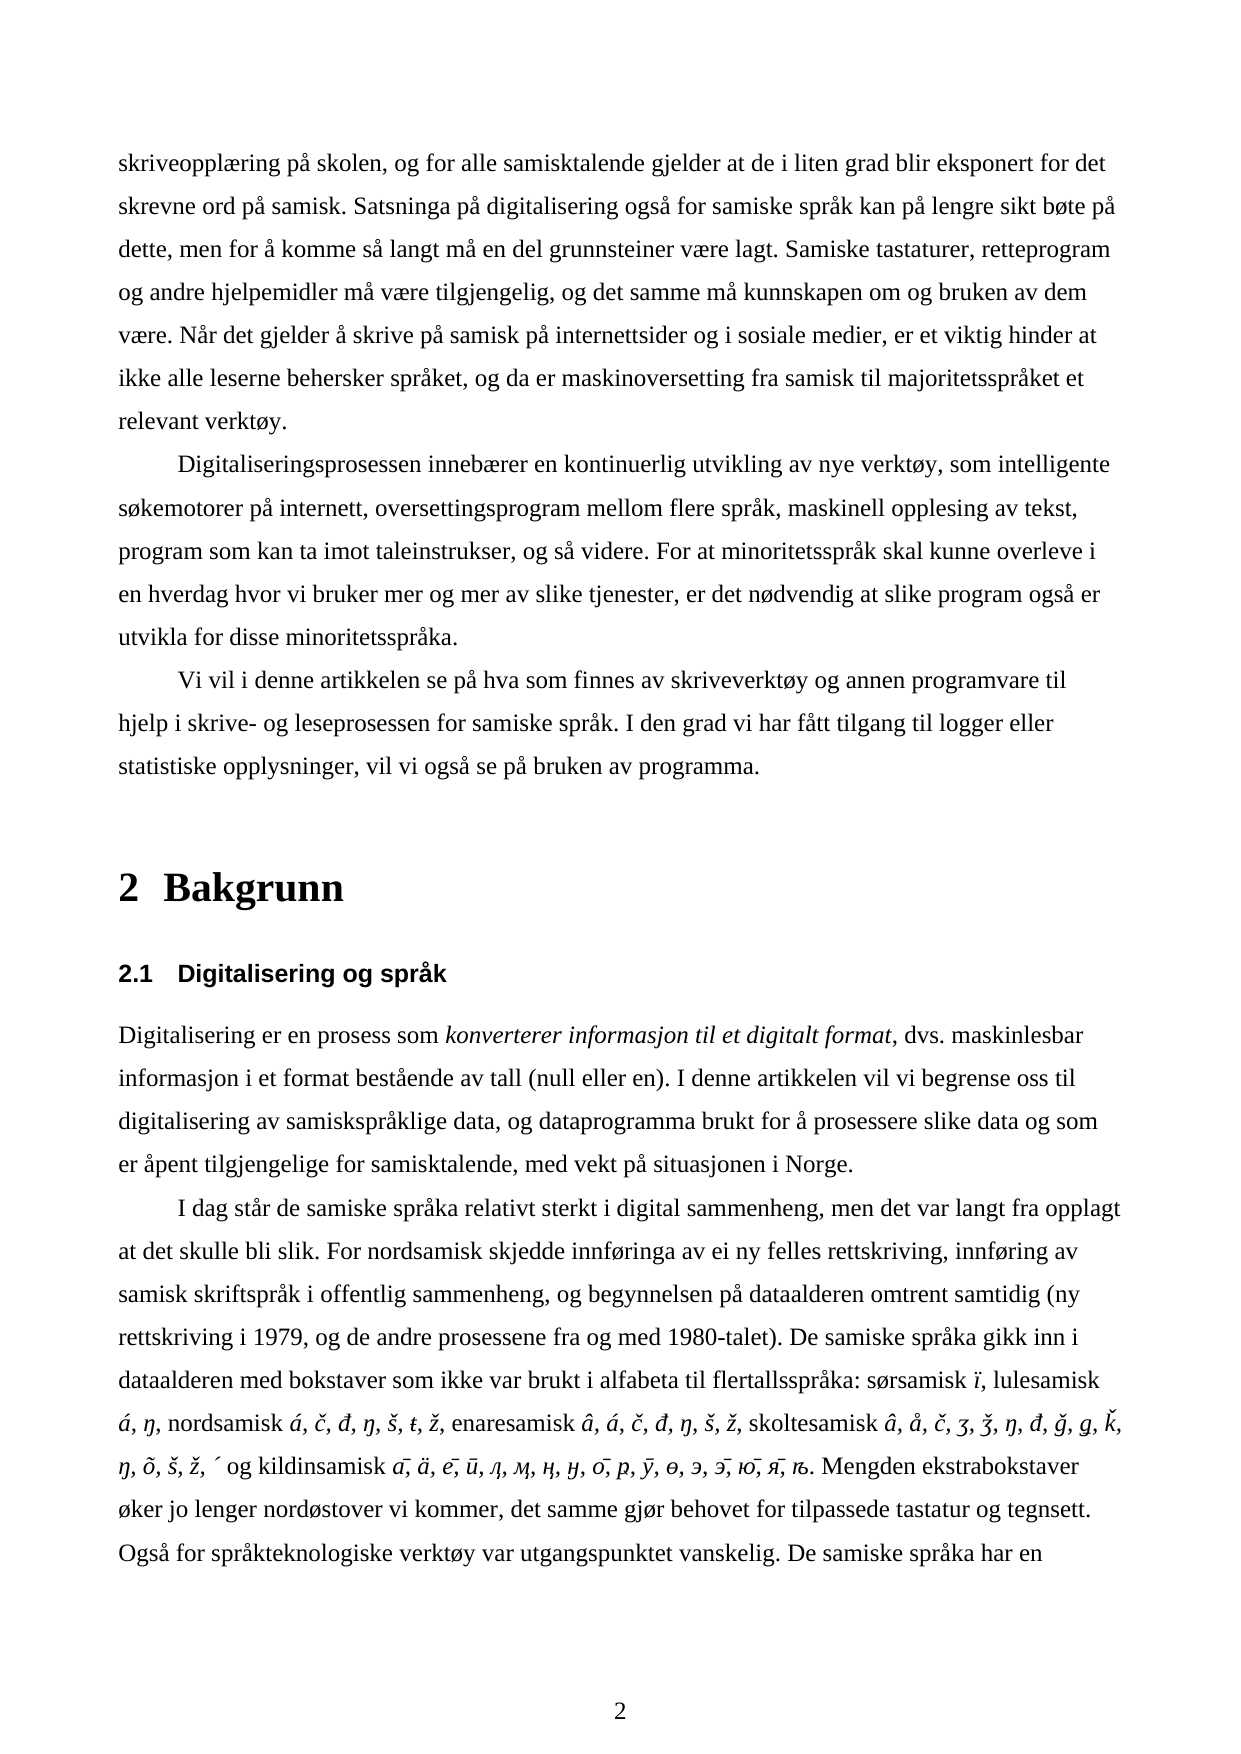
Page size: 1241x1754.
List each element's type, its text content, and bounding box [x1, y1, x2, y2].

text I dag står de samiske språka relativt sterkt i digital sammenheng, men det var langt fra opplagt at det skulle bli slik. For nordsamisk skjedde innføringa av ei ny felles rettskriving, innføring av samisk skriftspråk i offentlig sammenheng, og begynnelsen på dataalderen omtrent samtidig (ny rettskriving i 1979, og de andre prosessene fra og med 1980-talet). De samiske språka gikk inn i dataalderen med bokstaver som ikke var brukt i alfabeta til flertallsspråka: sørsamisk ï, lulesamisk á, ŋ, nordsamisk á, č, đ, ŋ, š, ŧ, ž, enaresamisk â, á, č, đ, ŋ, š, ž, skoltesamisk â, å, č, ʒ, ǯ, ŋ, đ, ǧ, ǥ, ǩ, ŋ, õ, š, ž, ´ og kildinsamisk а̄, ӓ, е̄, ӣ, ӆ, ӎ, ӊ, ӈ, о̄, ҏ, ӯ, ө, э, э̄, ю̄, я̄, ѣ. Mengden ekstrabokstaver øker jo lenger nordøstover vi kommer, det samme gjør behovet for tilpassede tastatur og tegnsett. Også for språkteknologiske verktøy var utgangspunktet vanskelig. De samiske språka har en [118, 1193, 1122, 1566]
subtitle Digitalisering og språk [118, 959, 1122, 988]
text Digitaliseringsprosessen innebærer en kontinuerlig utvikling av nye verktøy, som intelligente søkemotorer på internett, oversettingsprogram mellom flere språk, maskinell opplesing av tekst, program som kan ta imot taleinstrukser, og så videre. For at minoritetsspråk skal kunne overleve i en hverdag hvor vi bruker mer og mer av slike tjenester, er det nødvendig at slike program også er utvikla for disse minoritetsspråka. [118, 449, 1122, 651]
text Digitalisering er en prosess som konverterer informasjon til et digitalt format, dvs. maskinlesbar informasjon i et format bestående av tall (null eller en). I denne artikkelen vil vi begrense oss til digitalisering av samiskspråklige data, og dataprogramma brukt for å prosessere slike data og som er åpent tilgjengelige for samisktalende, med vekt på situasjonen i Norge. [118, 1020, 1122, 1178]
subtitle Bakgrunn [118, 863, 1122, 911]
text skriveopplæring på skolen, og for alle samisktalende gjelder at de i liten grad blir eksponert for det skrevne ord på samisk. Satsninga på digitalisering også for samiske språk kan på lengre sikt bøte på dette, men for å komme så langt må en del grunnsteiner være lagt. Samiske tastaturer, retteprogram og andre hjelpemidler må være tilgjengelig, og det samme må kunnskapen om og bruken av dem være. Når det gjelder å skrive på samisk på internettsider og i sosiale medier, er et viktig hinder at ikke alle leserne behersker språket, og da er maskinoversetting fra samisk til majoritetsspråket et relevant verktøy. [118, 148, 1122, 435]
text Vi vil i denne artikkelen se på hva som finnes av skriveverktøy og annen programvare til hjelp i skrive- og leseprosessen for samiske språk. I den grad vi har fått tilgang til logger eller statistiske opplysninger, vil vi også se på bruken av programma. [118, 665, 1122, 780]
